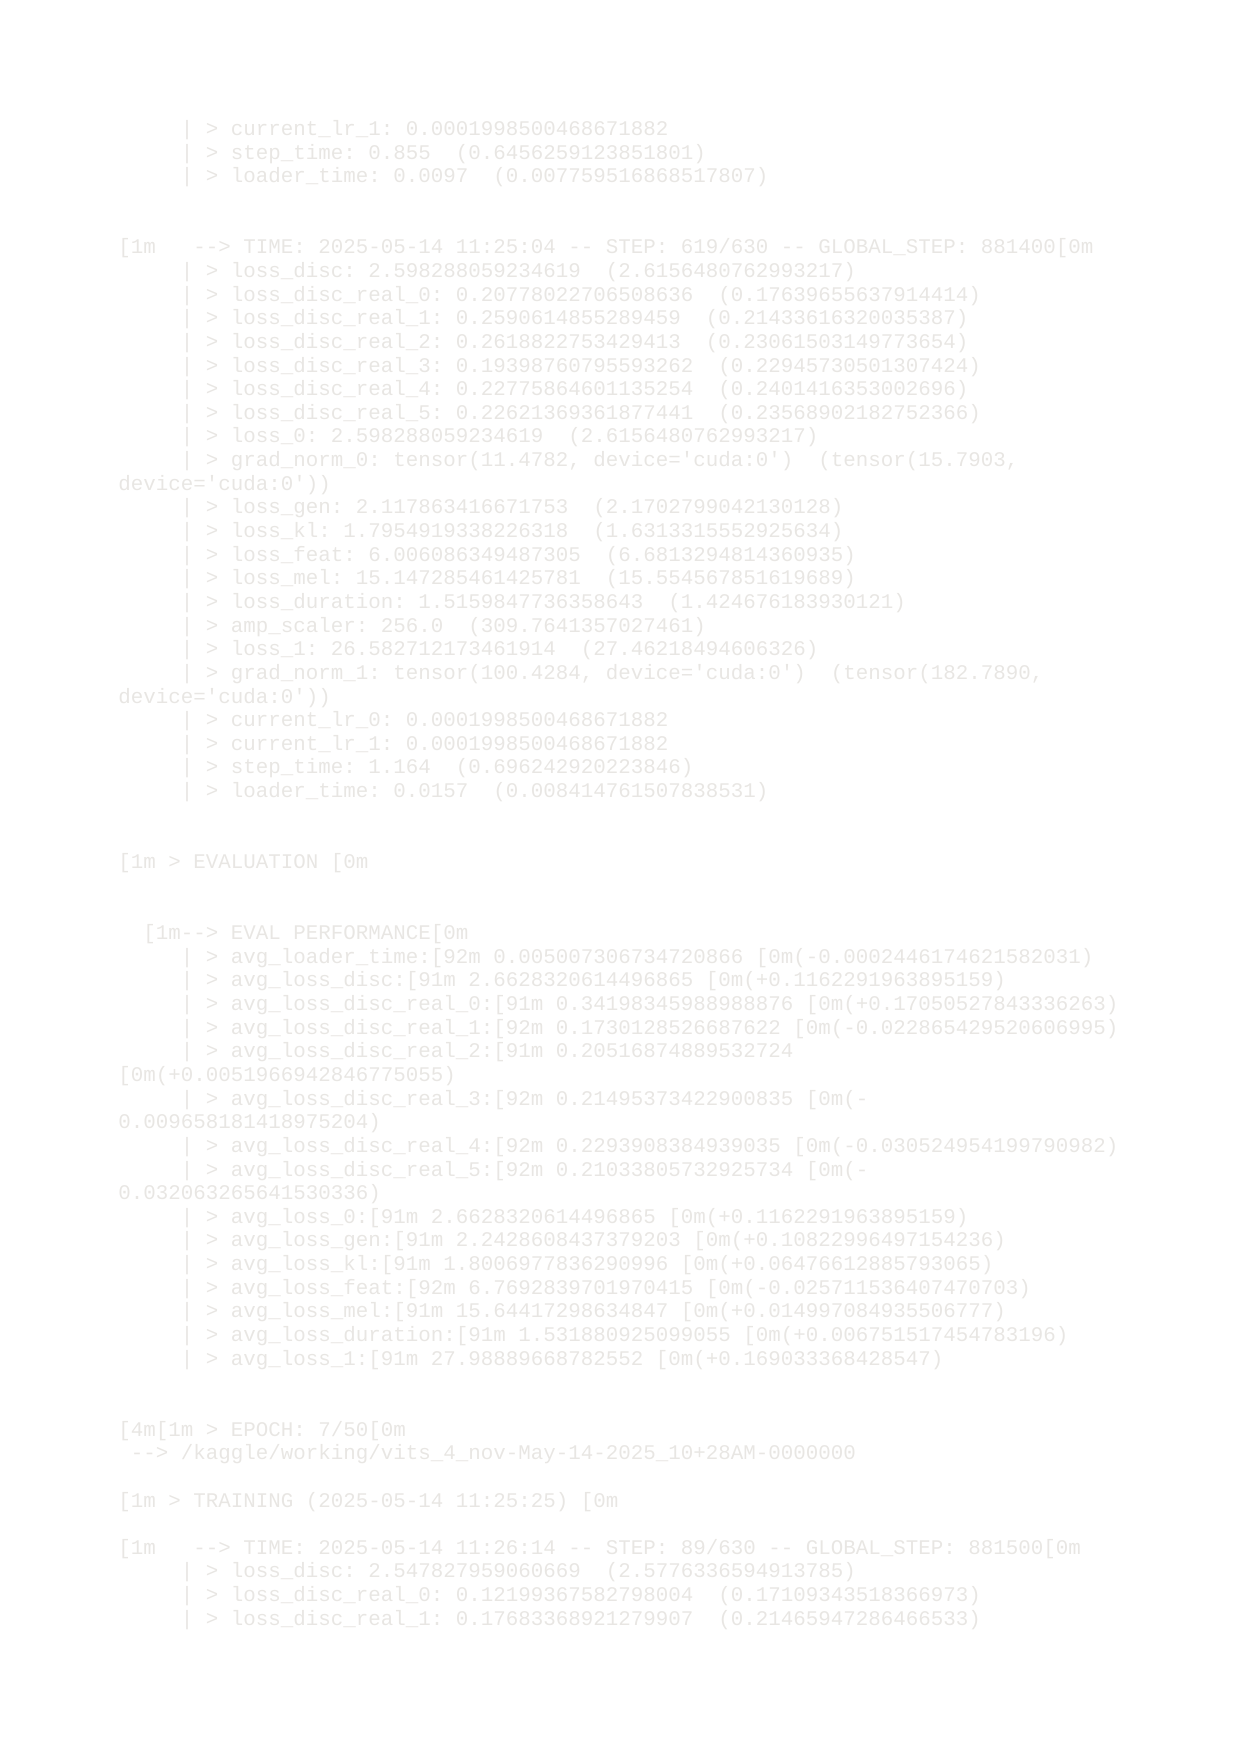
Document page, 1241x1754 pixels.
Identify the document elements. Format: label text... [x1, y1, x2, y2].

text | > loss_disc: 2.547827959060669 (2.5776336594913785) [118, 1561, 1122, 1584]
text | > loss_disc: 2.598288059234619 (2.6156480762993217) [118, 260, 1122, 284]
text | > loss_disc_real_5: 0.22621369361877441 (0.23568902182752366) [118, 402, 1122, 426]
text | > avg_loss_0:[91m 2.6628320614496865 [0m(+0.1162291963895159) [118, 1206, 1122, 1229]
text | > current_lr_1: 0.0001998500468671882 [118, 118, 1122, 142]
text [1m --> TIME: 2025-05-14 11:25:04 -- STEP: 619/630 -- GLOBAL_STEP: 881400[0m [118, 236, 1122, 260]
text | > loss_kl: 1.7954919338226318 (1.6313315552925634) [118, 520, 1122, 544]
text | > loss_disc_real_0: 0.12199367582798004 (0.17109343518366973) [118, 1584, 1122, 1608]
text | > loader_time: 0.0097 (0.007759516868517807) [118, 165, 1122, 189]
text [1m > TRAINING (2025-05-14 11:25:25) [0m [118, 1489, 1122, 1513]
text | > loss_gen: 2.117863416671753 (2.1702799042130128) [118, 496, 1122, 520]
text | > avg_loader_time:[92m 0.005007306734720866 [0m(-0.0002446174621582031) [118, 946, 1122, 969]
text | > avg_loss_gen:[91m 2.2428608437379203 [0m(+0.10822996497154236) [118, 1229, 1122, 1253]
text | > avg_loss_feat:[92m 6.7692839701970415 [0m(-0.025711536407470703) [118, 1277, 1122, 1300]
text | > loss_0: 2.598288059234619 (2.6156480762993217) [118, 426, 1122, 449]
text [1m --> TIME: 2025-05-14 11:26:14 -- STEP: 89/630 -- GLOBAL_STEP: 881500[0m [118, 1537, 1122, 1561]
text | > amp_scaler: 256.0 (309.7641357027461) [118, 615, 1122, 638]
text | > current_lr_0: 0.0001998500468671882 [118, 709, 1122, 733]
text | > grad_norm_0: tensor(11.4782, device='cuda:0') (tensor(15.7903, device='cuda:0')) [118, 449, 1122, 496]
text | > loss_mel: 15.147285461425781 (15.554567851619689) [118, 567, 1122, 591]
text | > avg_loss_mel:[91m 15.64417298634847 [0m(+0.014997084935506777) [118, 1300, 1122, 1324]
text | > current_lr_1: 0.0001998500468671882 [118, 733, 1122, 757]
text | > loss_disc_real_1: 0.2590614855289459 (0.21433616320035387) [118, 307, 1122, 331]
text | > grad_norm_1: tensor(100.4284, device='cuda:0') (tensor(182.7890, device='cuda:0')) [118, 662, 1122, 709]
text | > avg_loss_disc_real_0:[91m 0.34198345988988876 [0m(+0.17050527843336263) [118, 993, 1122, 1017]
text | > avg_loss_disc_real_4:[92m 0.2293908384939035 [0m(-0.030524954199790982) [118, 1135, 1122, 1158]
text | > loss_1: 26.582712173461914 (27.46218494606326) [118, 638, 1122, 662]
text | > avg_loss_1:[91m 27.98889668782552 [0m(+0.169033368428547) [118, 1348, 1122, 1371]
text --> /kaggle/working/vits_4_nov-May-14-2025_10+28AM-0000000 [118, 1442, 1122, 1466]
text | > avg_loss_disc_real_1:[92m 0.1730128526687622 [0m(-0.022865429520606995) [118, 1017, 1122, 1040]
text | > loss_duration: 1.5159847736358643 (1.424676183930121) [118, 591, 1122, 615]
text | > loss_feat: 6.006086349487305 (6.6813294814360935) [118, 544, 1122, 567]
text | > avg_loss_disc_real_3:[92m 0.21495373422900835 [0m(-0.009658181418975204) [118, 1088, 1122, 1135]
text [1m > EVALUATION [0m [118, 851, 1122, 875]
text | > avg_loss_duration:[91m 1.531880925099055 [0m(+0.006751517454783196) [118, 1324, 1122, 1348]
text [1m--> EVAL PERFORMANCE[0m [118, 922, 1122, 946]
text | > step_time: 0.855 (0.6456259123851801) [118, 142, 1122, 165]
text | > step_time: 1.164 (0.696242920223846) [118, 757, 1122, 780]
text | > avg_loss_disc_real_5:[92m 0.21033805732925734 [0m(-0.032063265641530336) [118, 1158, 1122, 1206]
text | > loss_disc_real_0: 0.20778022706508636 (0.17639655637914414) [118, 284, 1122, 307]
text | > avg_loss_kl:[91m 1.8006977836290996 [0m(+0.06476612885793065) [118, 1253, 1122, 1277]
text [4m[1m > EPOCH: 7/50[0m [118, 1419, 1122, 1442]
text | > loss_disc_real_3: 0.19398760795593262 (0.22945730501307424) [118, 354, 1122, 378]
text | > loss_disc_real_4: 0.22775864601135254 (0.2401416353002696) [118, 378, 1122, 402]
text | > avg_loss_disc_real_2:[91m 0.20516874889532724 [0m(+0.0051966942846775055) [118, 1040, 1122, 1088]
text | > loss_disc_real_1: 0.17683368921279907 (0.21465947286466533) [118, 1608, 1122, 1631]
text | > avg_loss_disc:[91m 2.6628320614496865 [0m(+0.1162291963895159) [118, 969, 1122, 993]
text | > loss_disc_real_2: 0.2618822753429413 (0.23061503149773654) [118, 331, 1122, 354]
text | > loader_time: 0.0157 (0.008414761507838531) [118, 780, 1122, 804]
